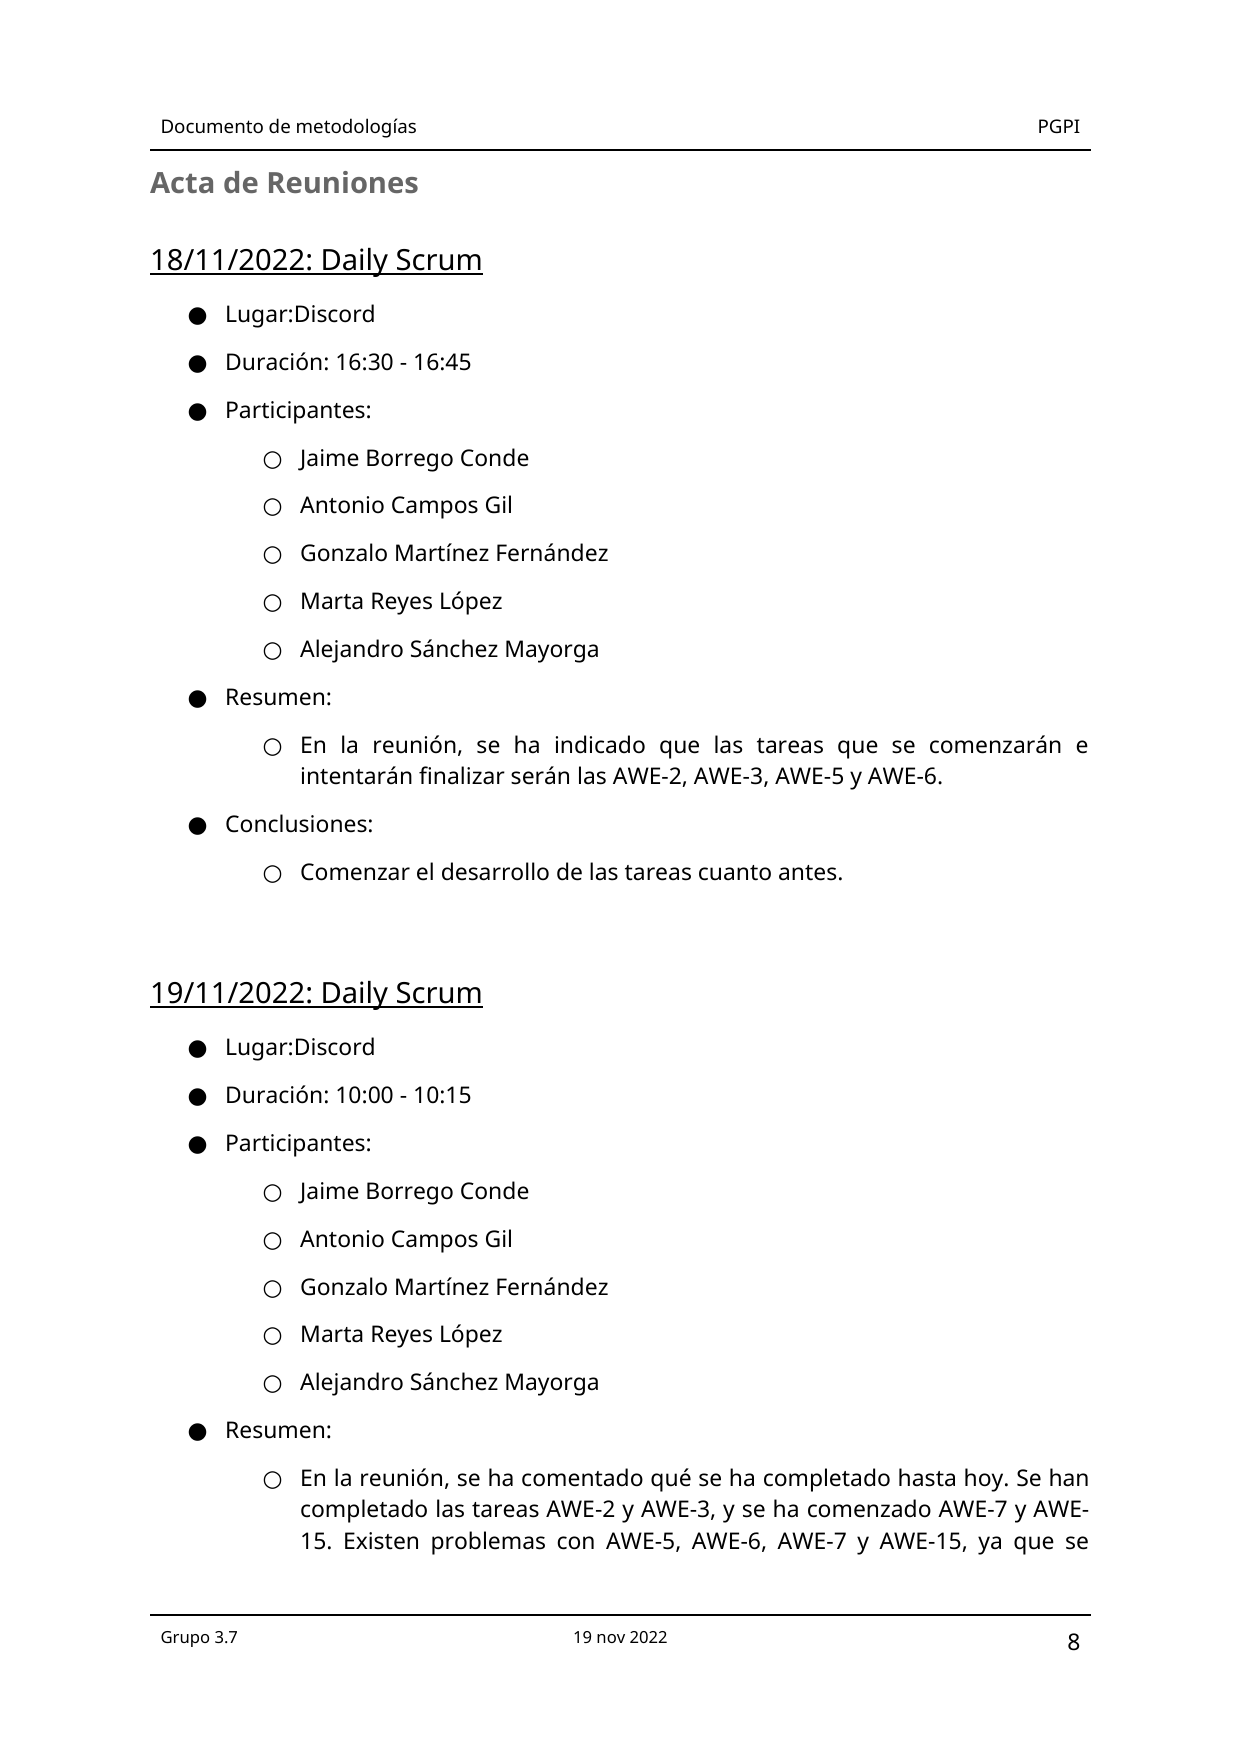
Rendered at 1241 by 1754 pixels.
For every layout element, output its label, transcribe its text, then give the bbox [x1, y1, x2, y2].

list Participantes: [187, 393, 1090, 425]
list En la reunión, se ha indicado que las tareas que se comenzarán e intentarán finalizar serán las AWE-2, AWE-3, AWE-5 y AWE-6. [262, 729, 1090, 791]
list Lugar:Discord [187, 298, 1090, 329]
list Alejandro Sánchez Mayorga [262, 1366, 1090, 1397]
list Conclusiones: [187, 808, 1090, 839]
list Participantes: [187, 1127, 1090, 1158]
subtitle Acta de Reuniones [150, 162, 1090, 202]
list Antonio Campos Gil [262, 1222, 1090, 1254]
list Lugar:Discord [187, 1031, 1090, 1062]
list Duración: 16:30 - 16:45 [187, 346, 1090, 377]
list Alejandro Sánchez Mayorga [262, 633, 1090, 664]
list Resumen: [187, 681, 1090, 712]
subtitle 19/11/2022: Daily Scrum [150, 973, 1090, 1012]
list En la reunión, se ha comentado qué se ha completado hasta hoy. Se han completado las tareas AWE-2 y AWE-3, y se ha comenzado AWE-7 y AWE-15. Existen problemas con AWE-5, AWE-6, AWE-7 y AWE-15, ya que se [262, 1462, 1090, 1556]
list Jaime Borrego Conde [262, 1174, 1090, 1206]
list Comenzar el desarrollo de las tareas cuanto antes. [262, 856, 1090, 887]
list Antonio Campos Gil [262, 489, 1090, 521]
subtitle 18/11/2022: Daily Scrum [150, 239, 1090, 279]
list Marta Reyes López [262, 1318, 1090, 1349]
list Marta Reyes López [262, 585, 1090, 616]
list Resumen: [187, 1414, 1090, 1445]
list Duración: 10:00 - 10:15 [187, 1079, 1090, 1110]
list Gonzalo Martínez Fernández [262, 1270, 1090, 1302]
list Jaime Borrego Conde [262, 441, 1090, 473]
list Gonzalo Martínez Fernández [262, 537, 1090, 568]
